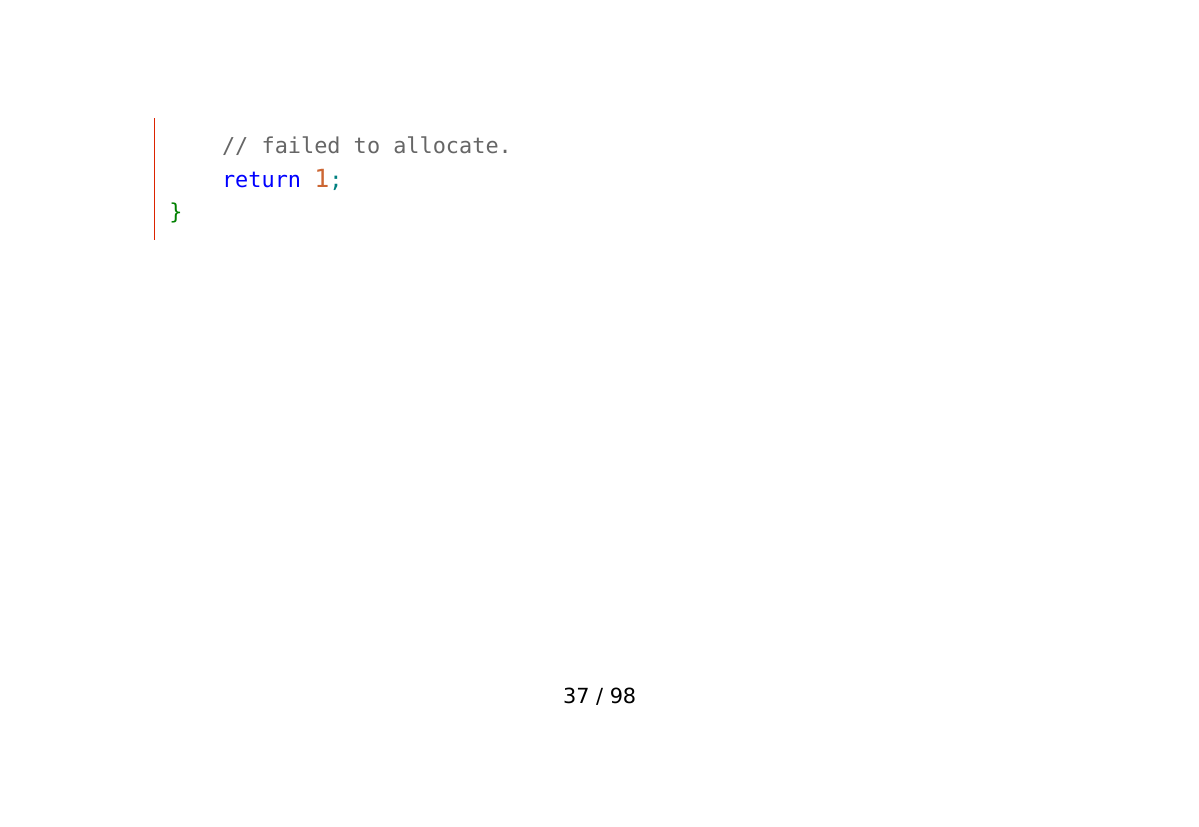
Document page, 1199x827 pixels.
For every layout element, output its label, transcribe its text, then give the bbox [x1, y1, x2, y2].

text } [155, 185, 1081, 240]
text return 1; [155, 149, 1081, 185]
text // failed to allocate. [155, 118, 1081, 149]
